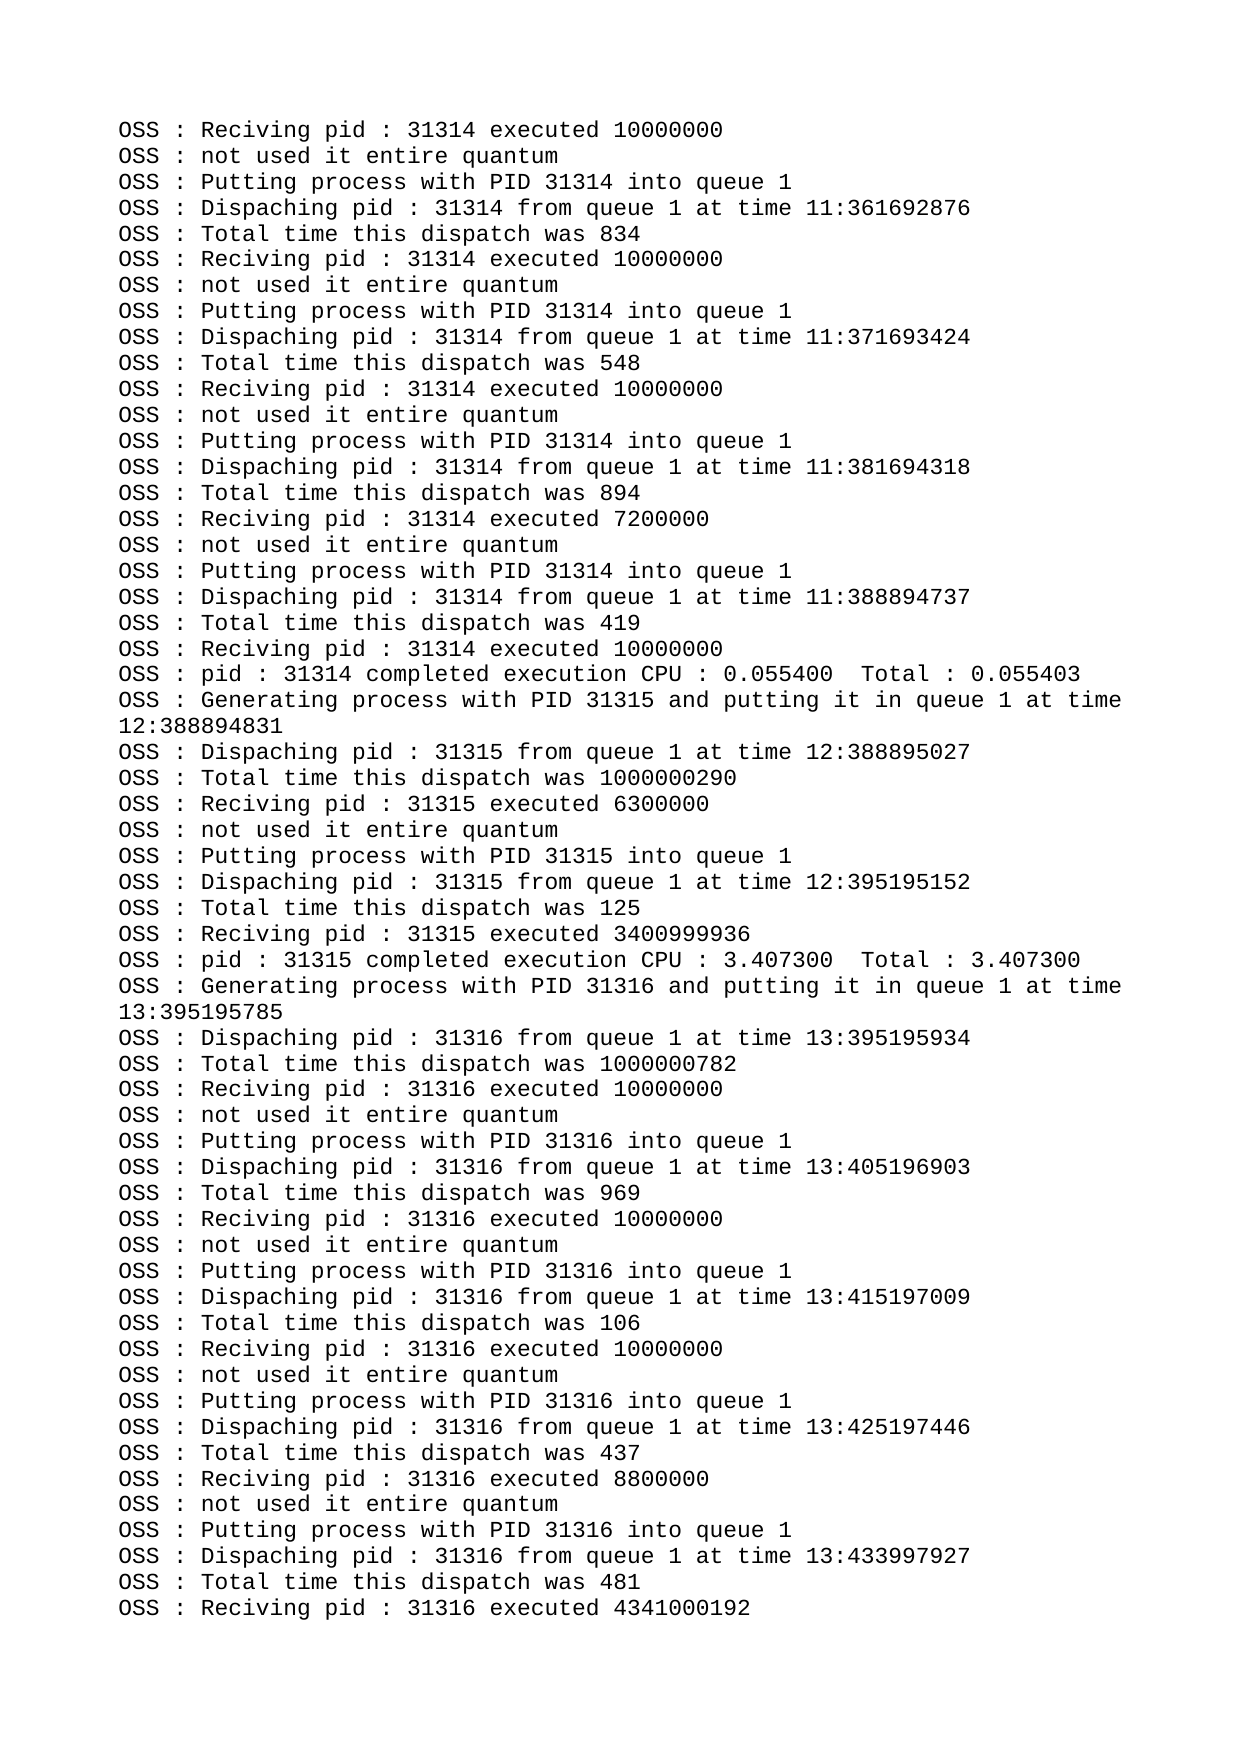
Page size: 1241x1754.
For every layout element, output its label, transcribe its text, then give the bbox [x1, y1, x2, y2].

text OSS : not used it entire quantum [118, 1233, 1122, 1259]
text OSS : Total time this dispatch was 548 [118, 352, 1122, 377]
text OSS : Reciving pid : 31316 executed 10000000 [118, 1207, 1122, 1233]
text OSS : pid : 31314 completed execution CPU : 0.055400 Total : 0.055403 [118, 663, 1122, 689]
text OSS : Dispaching pid : 31314 from queue 1 at time 11:371693424 [118, 326, 1122, 352]
text OSS : Total time this dispatch was 106 [118, 1311, 1122, 1337]
text OSS : Total time this dispatch was 437 [118, 1441, 1122, 1467]
text OSS : Generating process with PID 31315 and putting it in queue 1 at time 12:388894831 [118, 689, 1122, 741]
text OSS : Total time this dispatch was 125 [118, 896, 1122, 922]
text OSS : Generating process with PID 31316 and putting it in queue 1 at time 13:395195785 [118, 974, 1122, 1026]
text OSS : Total time this dispatch was 419 [118, 611, 1122, 637]
text OSS : Dispaching pid : 31316 from queue 1 at time 13:405196903 [118, 1156, 1122, 1182]
text OSS : Putting process with PID 31316 into queue 1 [118, 1519, 1122, 1545]
text OSS : not used it entire quantum [118, 1493, 1122, 1519]
text OSS : Dispaching pid : 31315 from queue 1 at time 12:395195152 [118, 870, 1122, 896]
text OSS : Reciving pid : 31315 executed 3400999936 [118, 922, 1122, 948]
text OSS : Total time this dispatch was 834 [118, 222, 1122, 248]
text OSS : Reciving pid : 31316 executed 10000000 [118, 1337, 1122, 1363]
text OSS : not used it entire quantum [118, 403, 1122, 429]
text OSS : Total time this dispatch was 481 [118, 1571, 1122, 1597]
text OSS : not used it entire quantum [118, 818, 1122, 844]
text OSS : Putting process with PID 31314 into queue 1 [118, 300, 1122, 326]
text OSS : not used it entire quantum [118, 1363, 1122, 1389]
text OSS : Putting process with PID 31316 into queue 1 [118, 1130, 1122, 1156]
text OSS : Putting process with PID 31314 into queue 1 [118, 429, 1122, 455]
text OSS : not used it entire quantum [118, 1104, 1122, 1130]
text OSS : Dispaching pid : 31316 from queue 1 at time 13:433997927 [118, 1545, 1122, 1571]
text OSS : Putting process with PID 31314 into queue 1 [118, 559, 1122, 585]
text OSS : Reciving pid : 31314 executed 7200000 [118, 507, 1122, 533]
text OSS : Reciving pid : 31316 executed 8800000 [118, 1467, 1122, 1493]
text OSS : Total time this dispatch was 1000000782 [118, 1052, 1122, 1078]
text OSS : Putting process with PID 31316 into queue 1 [118, 1389, 1122, 1415]
text OSS : Reciving pid : 31314 executed 10000000 [118, 377, 1122, 403]
text OSS : Dispaching pid : 31316 from queue 1 at time 13:395195934 [118, 1026, 1122, 1052]
text OSS : Total time this dispatch was 894 [118, 481, 1122, 507]
text OSS : Dispaching pid : 31315 from queue 1 at time 12:388895027 [118, 741, 1122, 767]
text OSS : Dispaching pid : 31314 from queue 1 at time 11:361692876 [118, 196, 1122, 222]
text OSS : Putting process with PID 31316 into queue 1 [118, 1259, 1122, 1285]
text OSS : Reciving pid : 31316 executed 4341000192 [118, 1597, 1122, 1622]
text OSS : Dispaching pid : 31316 from queue 1 at time 13:415197009 [118, 1285, 1122, 1311]
text OSS : pid : 31315 completed execution CPU : 3.407300 Total : 3.407300 [118, 948, 1122, 974]
text OSS : Reciving pid : 31314 executed 10000000 [118, 248, 1122, 274]
text OSS : Reciving pid : 31314 executed 10000000 [118, 637, 1122, 663]
text OSS : Reciving pid : 31314 executed 10000000 [118, 118, 1122, 144]
text OSS : Total time this dispatch was 1000000290 [118, 767, 1122, 792]
text OSS : not used it entire quantum [118, 274, 1122, 300]
text OSS : Reciving pid : 31315 executed 6300000 [118, 792, 1122, 818]
text OSS : Dispaching pid : 31314 from queue 1 at time 11:388894737 [118, 585, 1122, 611]
text OSS : Total time this dispatch was 969 [118, 1182, 1122, 1207]
text OSS : Dispaching pid : 31314 from queue 1 at time 11:381694318 [118, 455, 1122, 481]
text OSS : Reciving pid : 31316 executed 10000000 [118, 1078, 1122, 1104]
text OSS : Dispaching pid : 31316 from queue 1 at time 13:425197446 [118, 1415, 1122, 1441]
text OSS : Putting process with PID 31314 into queue 1 [118, 170, 1122, 196]
text OSS : not used it entire quantum [118, 144, 1122, 170]
text OSS : not used it entire quantum [118, 533, 1122, 559]
text OSS : Putting process with PID 31315 into queue 1 [118, 844, 1122, 870]
